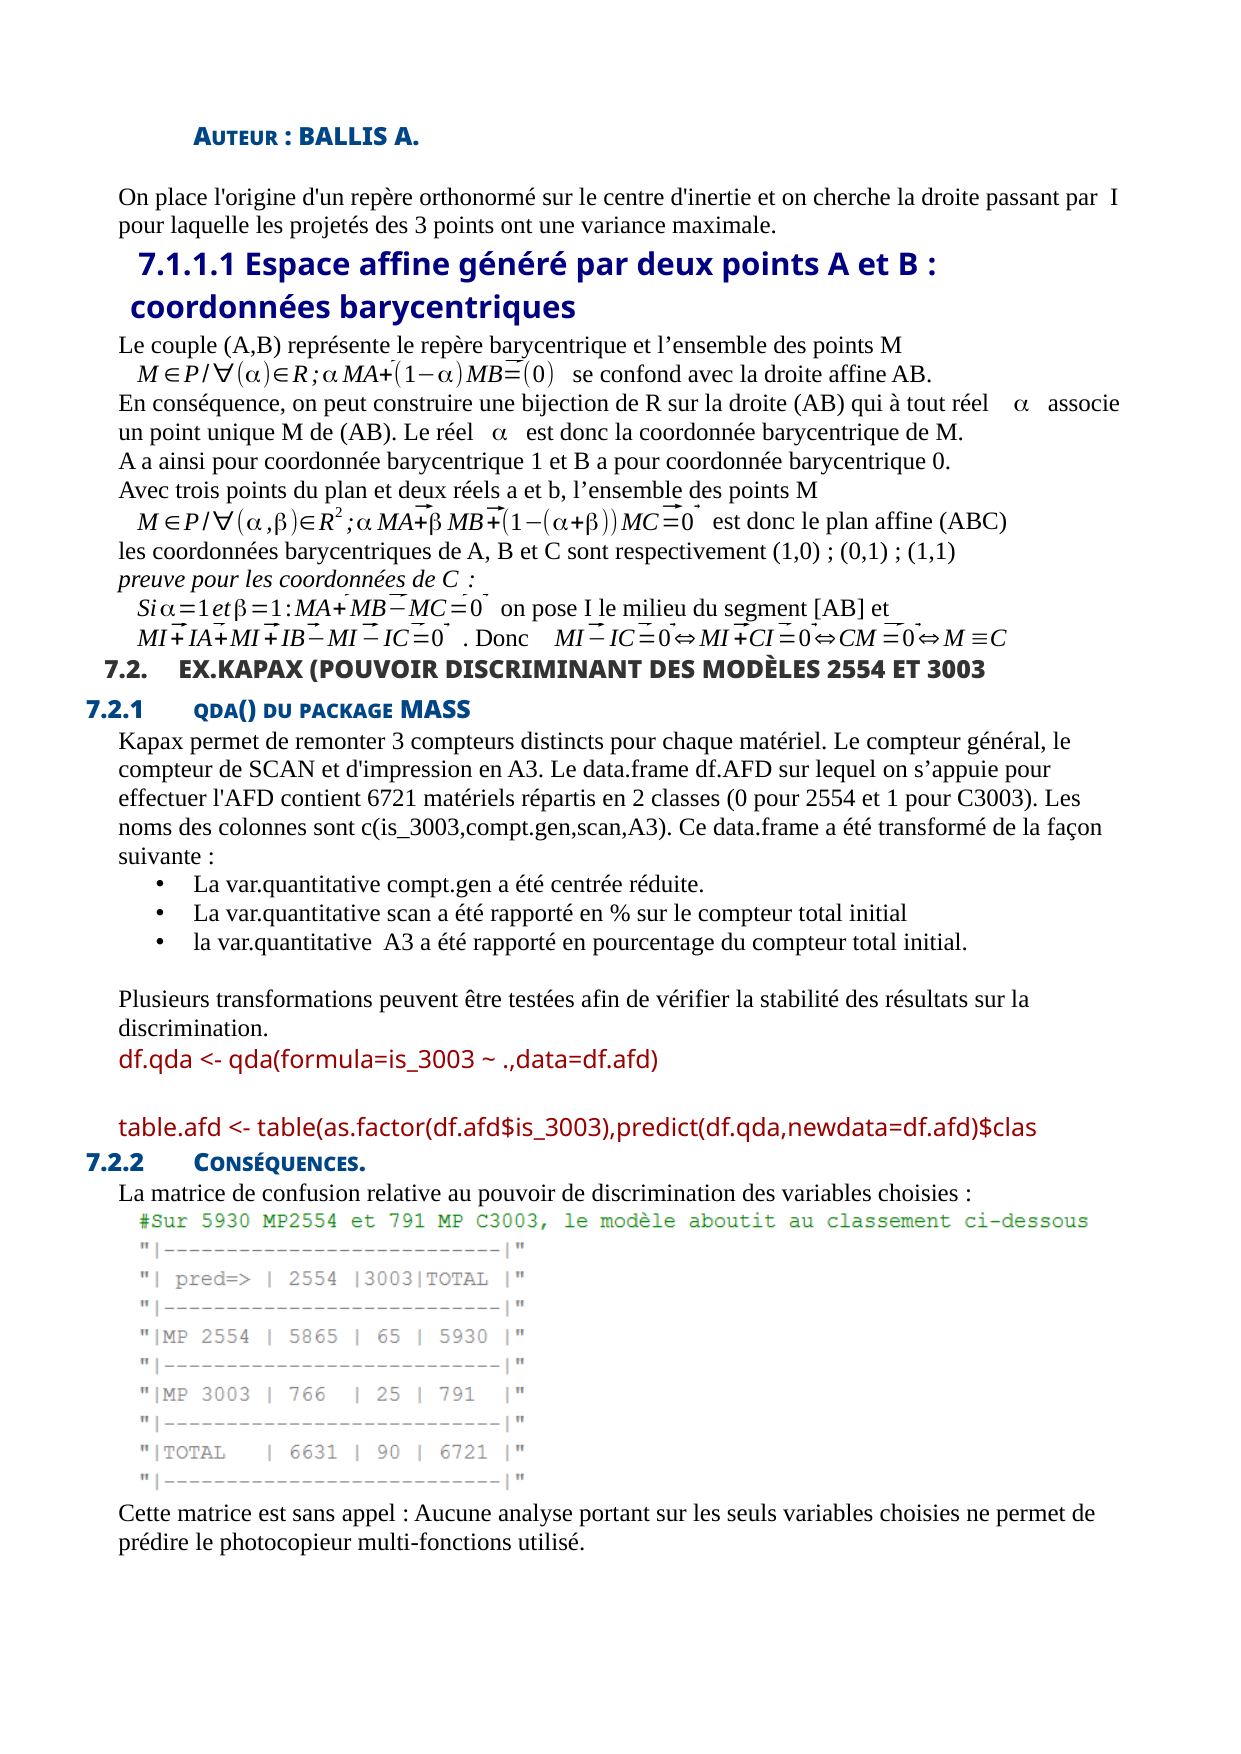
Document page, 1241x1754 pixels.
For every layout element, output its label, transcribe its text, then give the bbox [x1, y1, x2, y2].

subtitle Conséquences. [79, 1144, 1117, 1178]
text Plusieurs transformations peuvent être testées afin de vérifier la stabilité des résultats sur la discrimination. [118, 984, 1123, 1042]
text La matrice de confusion relative au pouvoir de discrimination des variables choisies : [118, 1178, 1123, 1207]
list La var.quantitative scan a été rapporté en % sur le compteur total initial [156, 898, 1123, 927]
text on pose I le milieu du segment [AB] et . Donc [118, 593, 1123, 652]
subtitle qda() du package MASS [79, 692, 1117, 726]
text Kapax permet de remonter 3 compteurs distincts pour chaque matériel. Le compteur général, le compteur de SCAN et d'impression en A3. Le data.frame df.AFD sur lequel on s’appuie pour effectuer l'AFD contient 6721 matériels répartis en 2 classes (0 pour 2554 et 1 pour C3003). Les noms des colonnes sont c(is_3003,compt.gen,scan,A3). Ce data.frame a été transformé de la façon suivante : [118, 726, 1123, 869]
list La var.quantitative compt.gen a été centrée réduite. [156, 869, 1123, 898]
text df.qda <- qda(formula=is_3003 ~ .,data=df.AFD) [118, 1042, 1123, 1076]
text Avec trois points du plan et deux réels a et b, l’ensemble des points M [118, 475, 1123, 503]
text table.AFD <- table(as.factor(df.AFD$is_3003),predict(df.qda,newdata=df.AFD)$clas [118, 1110, 1123, 1144]
text En conséquence, on peut construire une bijection de R sur la droite (AB) qui à tout réel associe un point unique M de (AB). Le réelest donc la coordonnée barycentrique de M. [118, 388, 1123, 446]
text On place l'origine d'un repère orthonormé sur le centre d'inertie et on cherche la droite passant par I pour laquelle les projetés des 3 points ont une variance maximale. [118, 182, 1123, 239]
list la var.quantitative A3 a été rapporté en pourcentage du compteur total initial. [156, 927, 1123, 956]
text les coordonnées barycentriques de A, B et C sont respectivement (1,0) ; (0,1) ; (1,1) [118, 536, 1123, 564]
picture [137, 1207, 1103, 1499]
text A a ainsi pour coordonnée barycentrique 1 et B a pour coordonnée barycentrique 0. [118, 446, 1123, 475]
subtitle ex.kapax (pouvoir discriminant des modèles 2554 et 3003 [104, 652, 1123, 686]
text preuve pour les coordonnées de C : [118, 564, 1123, 593]
text Le couple (A,B) représente le repère barycentrique et l’ensemble des points M se confond avec la droite affine AB. [118, 330, 1123, 388]
subtitle Espace affine généré par deux points A et B : coordonnées barycentriques [130, 242, 1123, 327]
text est donc le plan affine (ABC) [118, 503, 1123, 536]
text Cette matrice est sans appel : Aucune analyse portant sur les seuls variables choisies ne permet de prédire le photocopieur multi-fonctions utilisé. [118, 1207, 1123, 1556]
